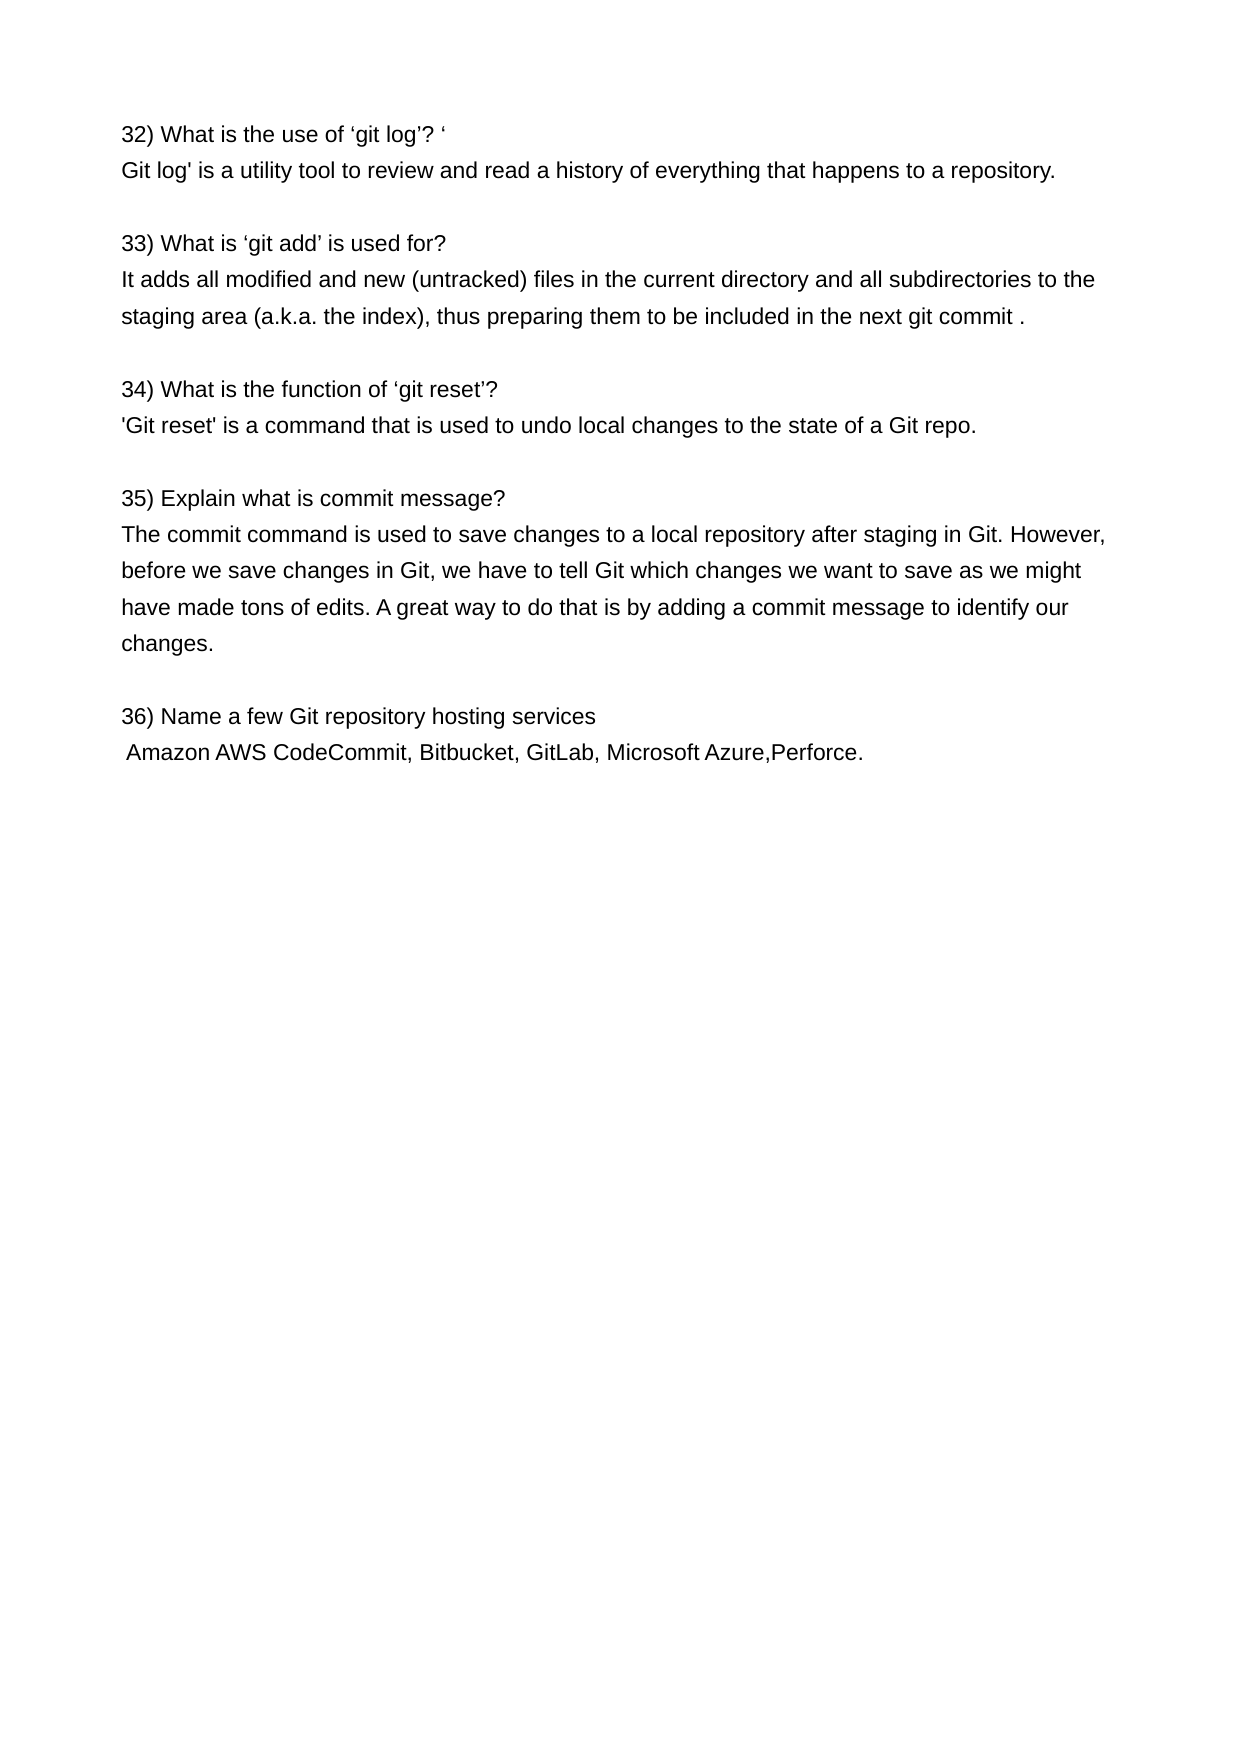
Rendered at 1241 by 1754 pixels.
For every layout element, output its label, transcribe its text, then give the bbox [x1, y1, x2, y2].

table_header 32) What is the use of ‘git log’? ‘ Git log' is a utility tool to review and read a history of everything that happens to a repository. 33) What is ‘git add’ is used for? It adds all modified and new (untracked) files in the current directory and all subdirectories to the staging area (a.k.a. the index), thus preparing them to be included in the next git commit . 34) What is the function of ‘git reset’? 'Git reset' is a command that is used to undo local changes to the state of a Git repo. 35) Explain what is commit message? The commit command is used to save changes to a local repository after staging in Git. However, before we save changes in Git, we have to tell Git which changes we want to save as we might have made tons of edits. A great way to do that is by adding a commit message to identify our changes. 36) Name a few Git repository hosting services Amazon AWS CodeCommit, Bitbucket, GitLab, Microsoft Azure,Perforce. [118, 118, 1122, 930]
